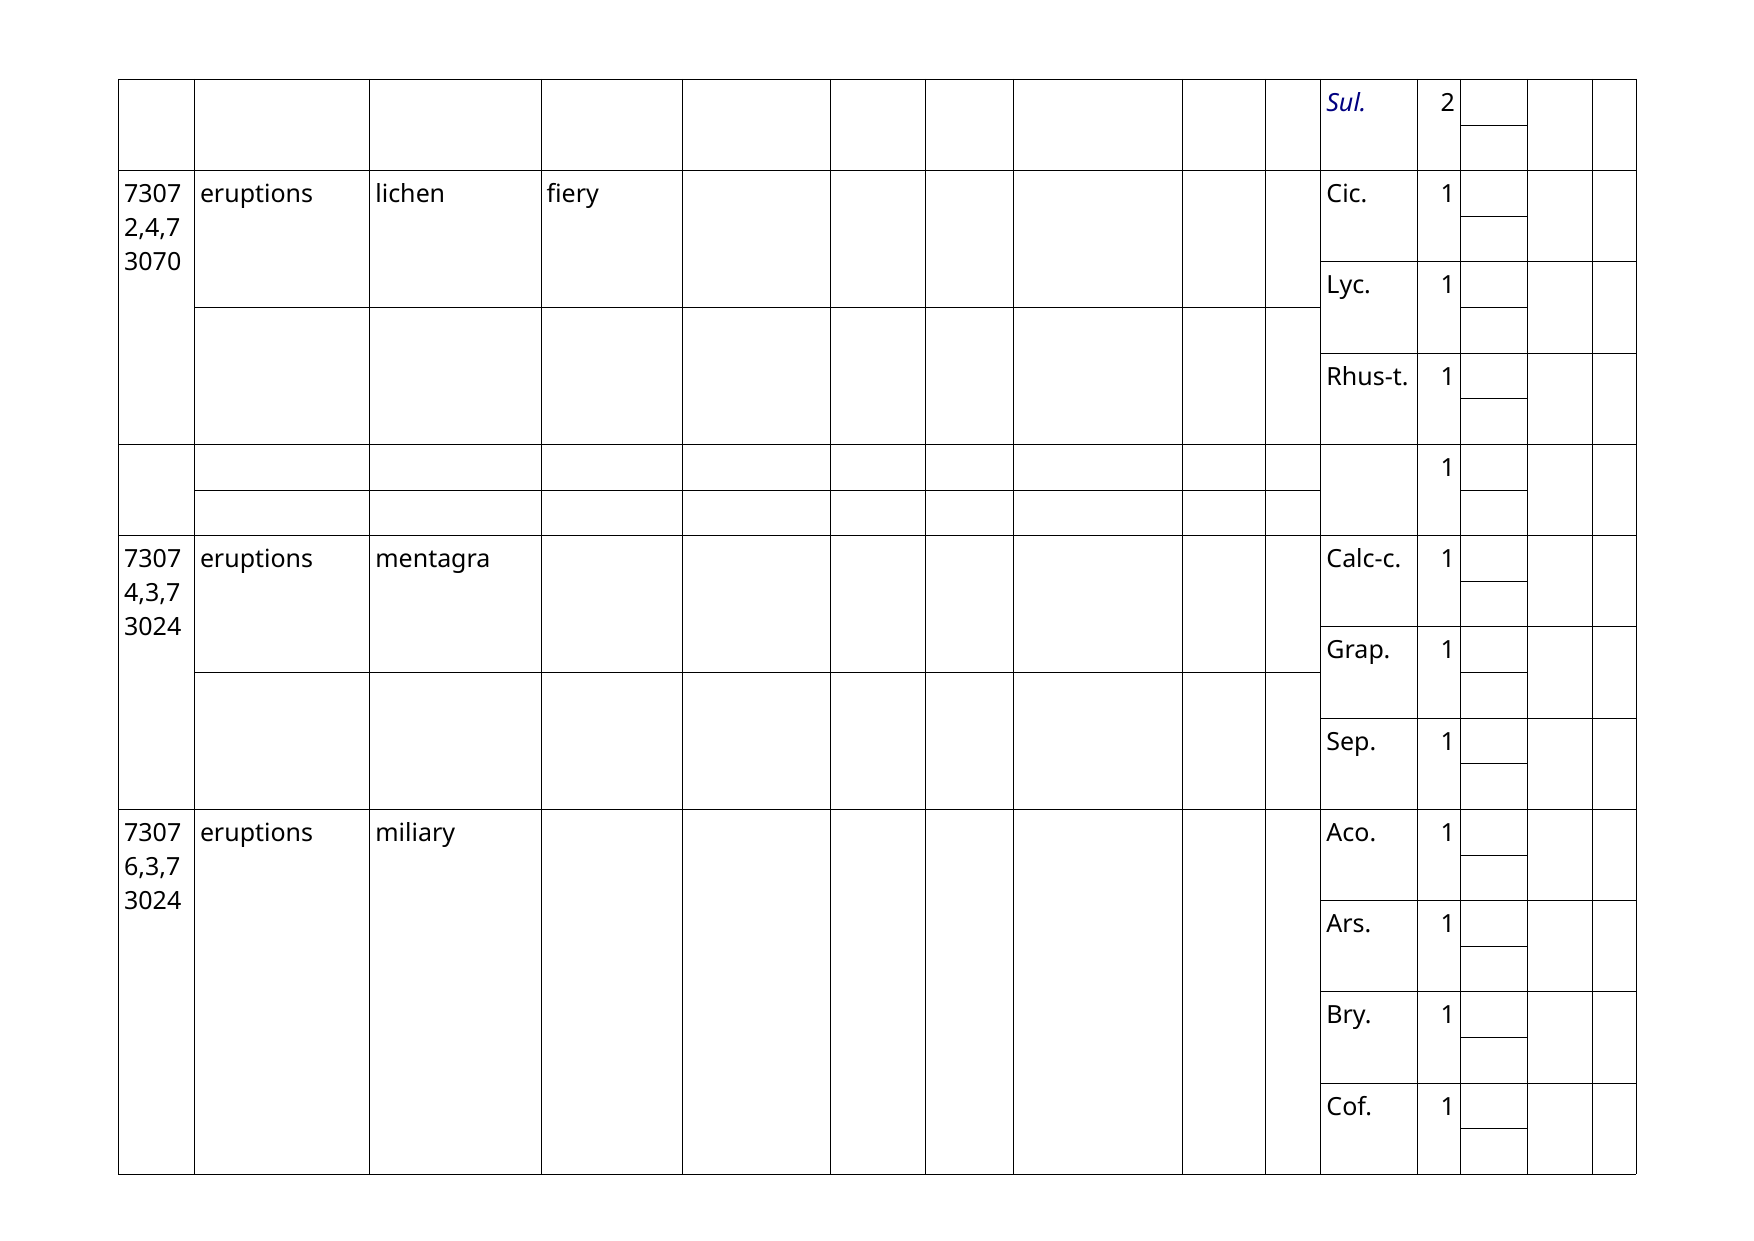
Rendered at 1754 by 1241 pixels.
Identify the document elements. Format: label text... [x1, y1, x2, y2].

table_cell Bry. [1321, 992, 1417, 1083]
table_cell [195, 491, 369, 535]
table_cell [1461, 171, 1527, 216]
table_cell [1461, 491, 1527, 535]
table_cell [195, 445, 369, 489]
table_cell 1 [1418, 354, 1460, 444]
table_cell [831, 673, 925, 809]
table_cell [1528, 992, 1592, 1083]
table_cell Calc-c. [1321, 536, 1417, 626]
table_cell [119, 445, 194, 535]
table_cell [926, 673, 1013, 809]
table_cell 1 [1418, 810, 1460, 900]
table_cell [1593, 80, 1636, 170]
table_cell [1461, 810, 1527, 854]
table_cell [1461, 217, 1527, 261]
table_cell [1528, 262, 1592, 353]
table_cell miliary [370, 810, 541, 1174]
table_cell [119, 80, 194, 170]
table_cell [1528, 80, 1592, 170]
table_cell 73074,3,73024 [119, 536, 194, 809]
table_cell [1014, 171, 1182, 307]
table_cell [1461, 262, 1527, 307]
table_cell [1461, 992, 1527, 1037]
table_cell Ars. [1321, 901, 1417, 991]
table_cell [1266, 810, 1320, 1174]
table_cell [1266, 536, 1320, 672]
table_cell [1528, 810, 1592, 900]
table_cell [1183, 171, 1265, 307]
table_cell Cof. [1321, 1084, 1417, 1174]
table_cell [683, 491, 830, 535]
table_cell Sul. [1321, 80, 1417, 170]
table_cell [831, 445, 925, 489]
table_cell [542, 536, 682, 672]
table_cell [370, 80, 541, 170]
table_cell [1461, 947, 1527, 991]
table_cell eruptions [195, 810, 369, 1174]
table_cell lichen [370, 171, 541, 307]
table_cell [1461, 856, 1527, 900]
table_cell [831, 810, 925, 1174]
table_cell [1461, 80, 1527, 124]
table_cell [926, 308, 1013, 444]
table_cell [1014, 673, 1182, 809]
table_cell [1014, 536, 1182, 672]
table_cell [1461, 308, 1527, 353]
table_cell [1528, 1084, 1592, 1174]
table_cell [1593, 354, 1636, 444]
table_cell [195, 308, 369, 444]
table_cell mentagra [370, 536, 541, 672]
table_cell [1461, 901, 1527, 946]
table_cell Sep. [1321, 719, 1417, 809]
table_cell 1 [1418, 992, 1460, 1083]
table_cell [1593, 901, 1636, 991]
table_cell [1183, 445, 1265, 489]
table_cell [831, 171, 925, 307]
table_cell [1461, 399, 1527, 444]
table_cell [831, 308, 925, 444]
table_cell [1266, 308, 1320, 444]
table_cell [1593, 719, 1636, 809]
table_cell [1461, 719, 1527, 763]
table_cell [1461, 536, 1527, 581]
table_cell [1461, 354, 1527, 398]
table_cell Cic. [1321, 171, 1417, 261]
table_cell [1461, 764, 1527, 809]
table_cell [1461, 582, 1527, 626]
table_cell [1461, 1129, 1527, 1174]
table_cell [1593, 262, 1636, 353]
table_cell fiery [542, 171, 682, 307]
table_cell Grap. [1321, 627, 1417, 718]
table_cell [370, 445, 541, 489]
table_cell [1014, 80, 1182, 170]
table_cell [542, 491, 682, 535]
table_cell [926, 810, 1013, 1174]
table_cell 1 [1418, 445, 1460, 535]
table_cell [926, 80, 1013, 170]
table_cell [1593, 992, 1636, 1083]
table_cell [1528, 536, 1592, 626]
table_cell 1 [1418, 262, 1460, 353]
table_cell [370, 308, 541, 444]
table_cell [542, 673, 682, 809]
table_cell [1266, 171, 1320, 307]
table_cell [1528, 901, 1592, 991]
table_cell [1461, 1038, 1527, 1083]
table_cell Aco. [1321, 810, 1417, 900]
table_cell [1266, 80, 1320, 170]
table_cell [542, 308, 682, 444]
table_cell [370, 491, 541, 535]
table_cell [926, 445, 1013, 489]
table_cell eruptions [195, 536, 369, 672]
table_cell eruptions [195, 171, 369, 307]
table_cell [1461, 126, 1527, 170]
table_cell 73076,3,73024 [119, 810, 194, 1174]
table_cell [683, 80, 830, 170]
table_cell [1266, 491, 1320, 535]
table_cell [1183, 491, 1265, 535]
table_cell 1 [1418, 627, 1460, 718]
table_cell [1183, 308, 1265, 444]
table_cell [1593, 627, 1636, 718]
table_cell [683, 171, 830, 307]
table_cell 1 [1418, 719, 1460, 809]
table_cell [683, 673, 830, 809]
table_cell [1461, 445, 1527, 489]
table_cell [831, 536, 925, 672]
table_cell [370, 673, 541, 809]
table_cell 1 [1418, 171, 1460, 261]
table_cell [1014, 491, 1182, 535]
table_cell [1593, 171, 1636, 261]
table_cell 1 [1418, 536, 1460, 626]
table_cell [926, 536, 1013, 672]
table_cell [831, 491, 925, 535]
table_cell Rhus-t. [1321, 354, 1417, 444]
table_cell [542, 445, 682, 489]
table_cell [1528, 171, 1592, 261]
table_cell 73072,4,73070 [119, 171, 194, 444]
table_cell [1321, 445, 1417, 535]
table_cell [1461, 627, 1527, 672]
table_cell [1593, 810, 1636, 900]
table_cell [683, 308, 830, 444]
table_cell [1183, 536, 1265, 672]
table_cell [926, 491, 1013, 535]
table_cell [1593, 445, 1636, 535]
table_cell [683, 810, 830, 1174]
table_cell [1014, 810, 1182, 1174]
table_cell [926, 171, 1013, 307]
table_cell [1528, 445, 1592, 535]
table_cell [1461, 673, 1527, 718]
table_cell [1183, 810, 1265, 1174]
table_cell [1461, 1084, 1527, 1128]
table_cell [542, 810, 682, 1174]
table_cell 1 [1418, 901, 1460, 991]
table_cell [683, 536, 830, 672]
table_cell [195, 673, 369, 809]
table_cell [1266, 673, 1320, 809]
table_cell 2 [1418, 80, 1460, 170]
table_cell [1014, 445, 1182, 489]
table_cell [1266, 445, 1320, 489]
table_cell Lyc. [1321, 262, 1417, 353]
table_cell [195, 80, 369, 170]
table_cell [831, 80, 925, 170]
table_cell [1183, 80, 1265, 170]
table_cell [1528, 719, 1592, 809]
table_cell [542, 80, 682, 170]
table_cell [1014, 308, 1182, 444]
table_cell [1593, 1084, 1636, 1174]
table_cell [1528, 627, 1592, 718]
table_cell [1593, 536, 1636, 626]
table_cell 1 [1418, 1084, 1460, 1174]
table_cell [683, 445, 830, 489]
table_cell [1528, 354, 1592, 444]
table_cell [1183, 673, 1265, 809]
